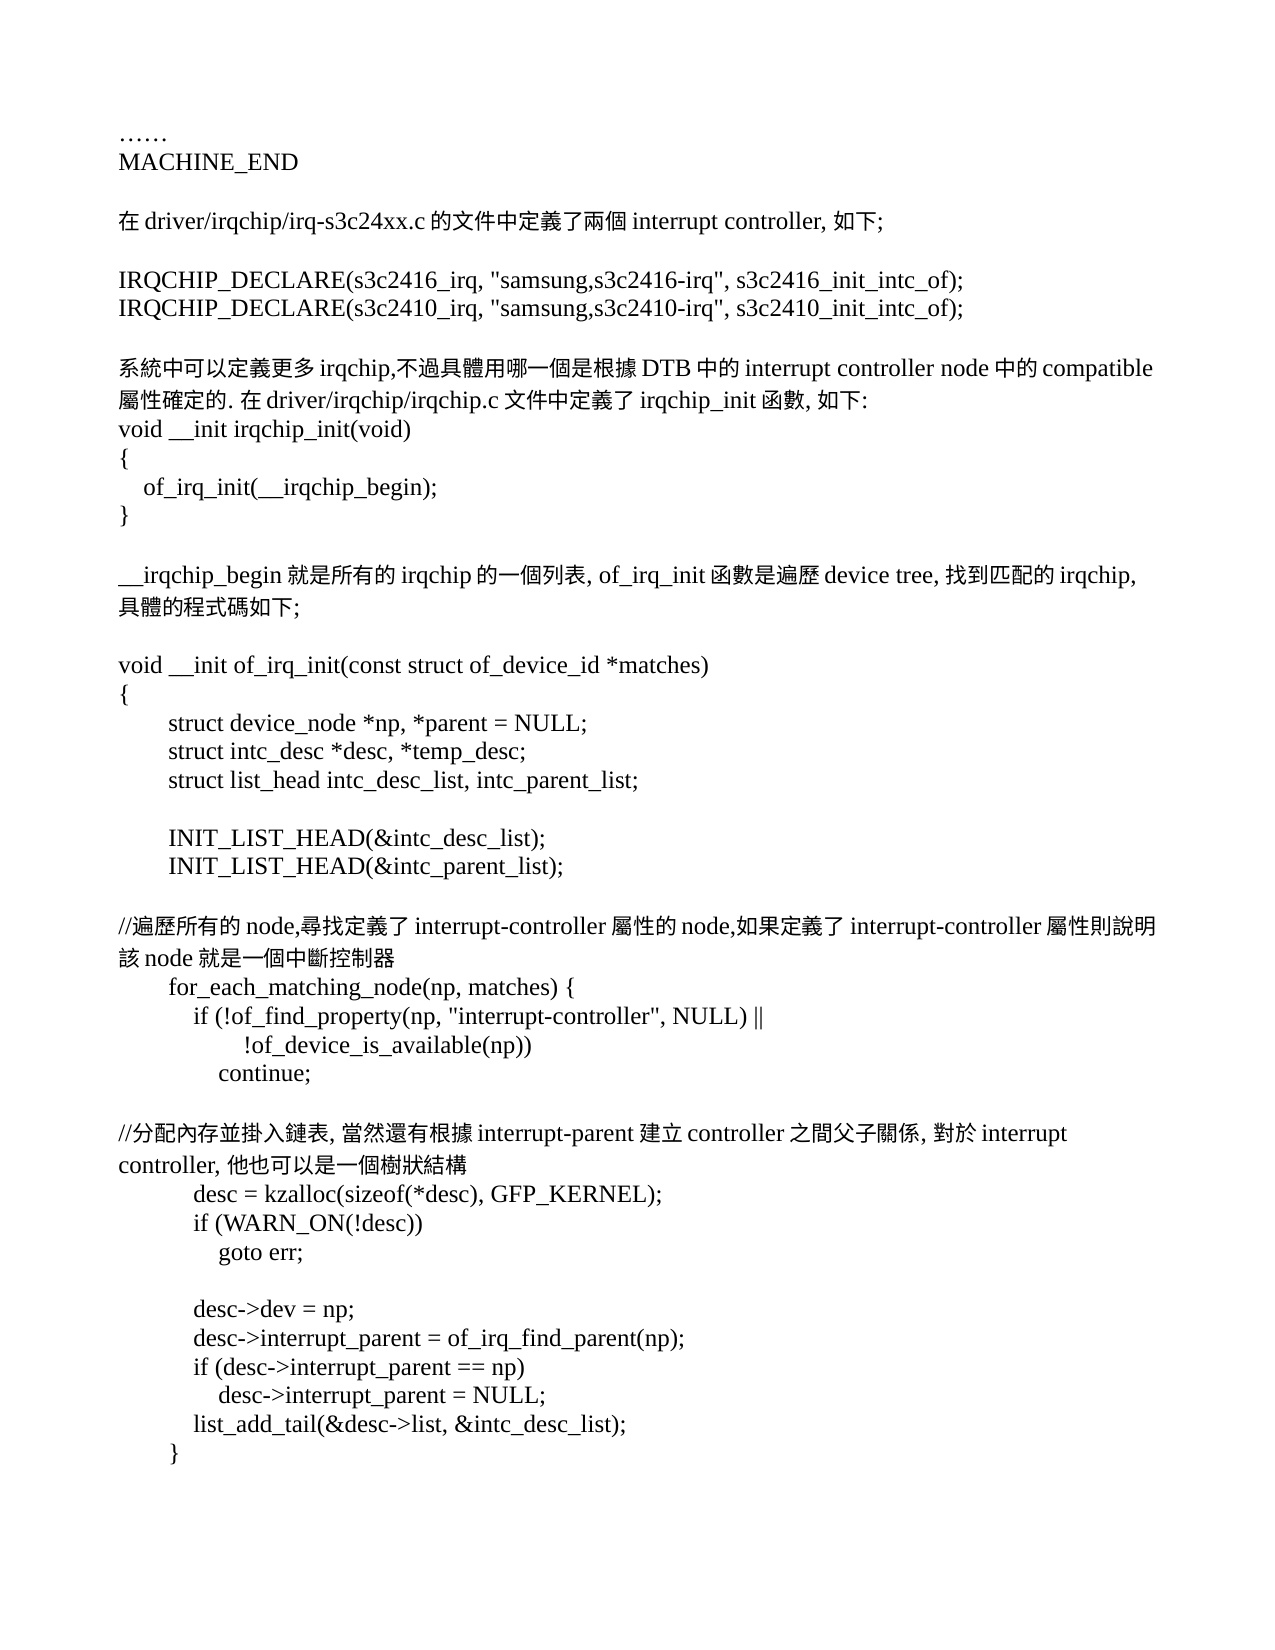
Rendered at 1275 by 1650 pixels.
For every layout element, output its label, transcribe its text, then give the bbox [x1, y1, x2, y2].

text if (desc->interrupt_parent == np) [118, 1352, 1157, 1381]
text void __init of_irq_init(const struct of_device_id *matches) [118, 650, 1157, 679]
text 系統中可以定義更多irqchip,不過具體用哪一個是根據DTB中的interrupt controller node中的compatible屬性確定的. 在driver/irqchip/irqchip.c文件中定義了irqchip_init函數, 如下: [118, 351, 1157, 414]
text void __init irqchip_init(void) [118, 414, 1157, 443]
text goto err; [118, 1237, 1157, 1266]
text for_each_matching_node(np, matches) { [118, 972, 1157, 1001]
text desc = kzalloc(sizeof(*desc), GFP_KERNEL); [118, 1179, 1157, 1208]
text IRQCHIP_DECLARE(s3c2416_irq, "samsung,s3c2416-irq", s3c2416_init_intc_of); [118, 265, 1157, 293]
text list_add_tail(&desc->list, &intc_desc_list); [118, 1409, 1157, 1438]
text //遍歷所有的node,尋找定義了interrupt-controller屬性的node,如果定義了interrupt-controller屬性則說明該node就是一個中斷控制器 [118, 909, 1157, 972]
text IRQCHIP_DECLARE(s3c2410_irq, "samsung,s3c2410-irq", s3c2410_init_intc_of); [118, 293, 1157, 322]
text 在driver/irqchip/irq-s3c24xx.c的文件中定義了兩個interrupt controller, 如下; [118, 204, 1157, 236]
text INIT_LIST_HEAD(&intc_desc_list); [118, 823, 1157, 851]
text } [118, 501, 1157, 529]
text __irqchip_begin就是所有的irqchip的一個列表, of_irq_init函數是遍歷device tree, 找到匹配的irqchip, 具體的程式碼如下; [118, 558, 1157, 621]
text if (!of_find_property(np, "interrupt-controller", NULL) || [118, 1001, 1157, 1030]
text continue; [118, 1058, 1157, 1087]
text //分配內存並掛入鏈表, 當然還有根據interrupt-parent建立controller之間父子關係, 對於interrupt controller, 他也可以是一個樹狀結構 [118, 1116, 1157, 1179]
text desc->interrupt_parent = of_irq_find_parent(np); [118, 1323, 1157, 1352]
text MACHINE_END [118, 147, 1157, 176]
text …… [118, 118, 1157, 147]
text desc->dev = np; [118, 1294, 1157, 1323]
text { [118, 679, 1157, 708]
text !of_device_is_available(np)) [118, 1030, 1157, 1058]
text desc->interrupt_parent = NULL; [118, 1381, 1157, 1409]
text INIT_LIST_HEAD(&intc_parent_list); [118, 851, 1157, 880]
text if (WARN_ON(!desc)) [118, 1208, 1157, 1237]
text } [118, 1438, 1157, 1467]
text struct intc_desc *desc, *temp_desc; [118, 736, 1157, 765]
text of_irq_init(__irqchip_begin); [118, 472, 1157, 501]
text struct device_node *np, *parent = NULL; [118, 708, 1157, 736]
text struct list_head intc_desc_list, intc_parent_list; [118, 765, 1157, 794]
text { [118, 443, 1157, 472]
